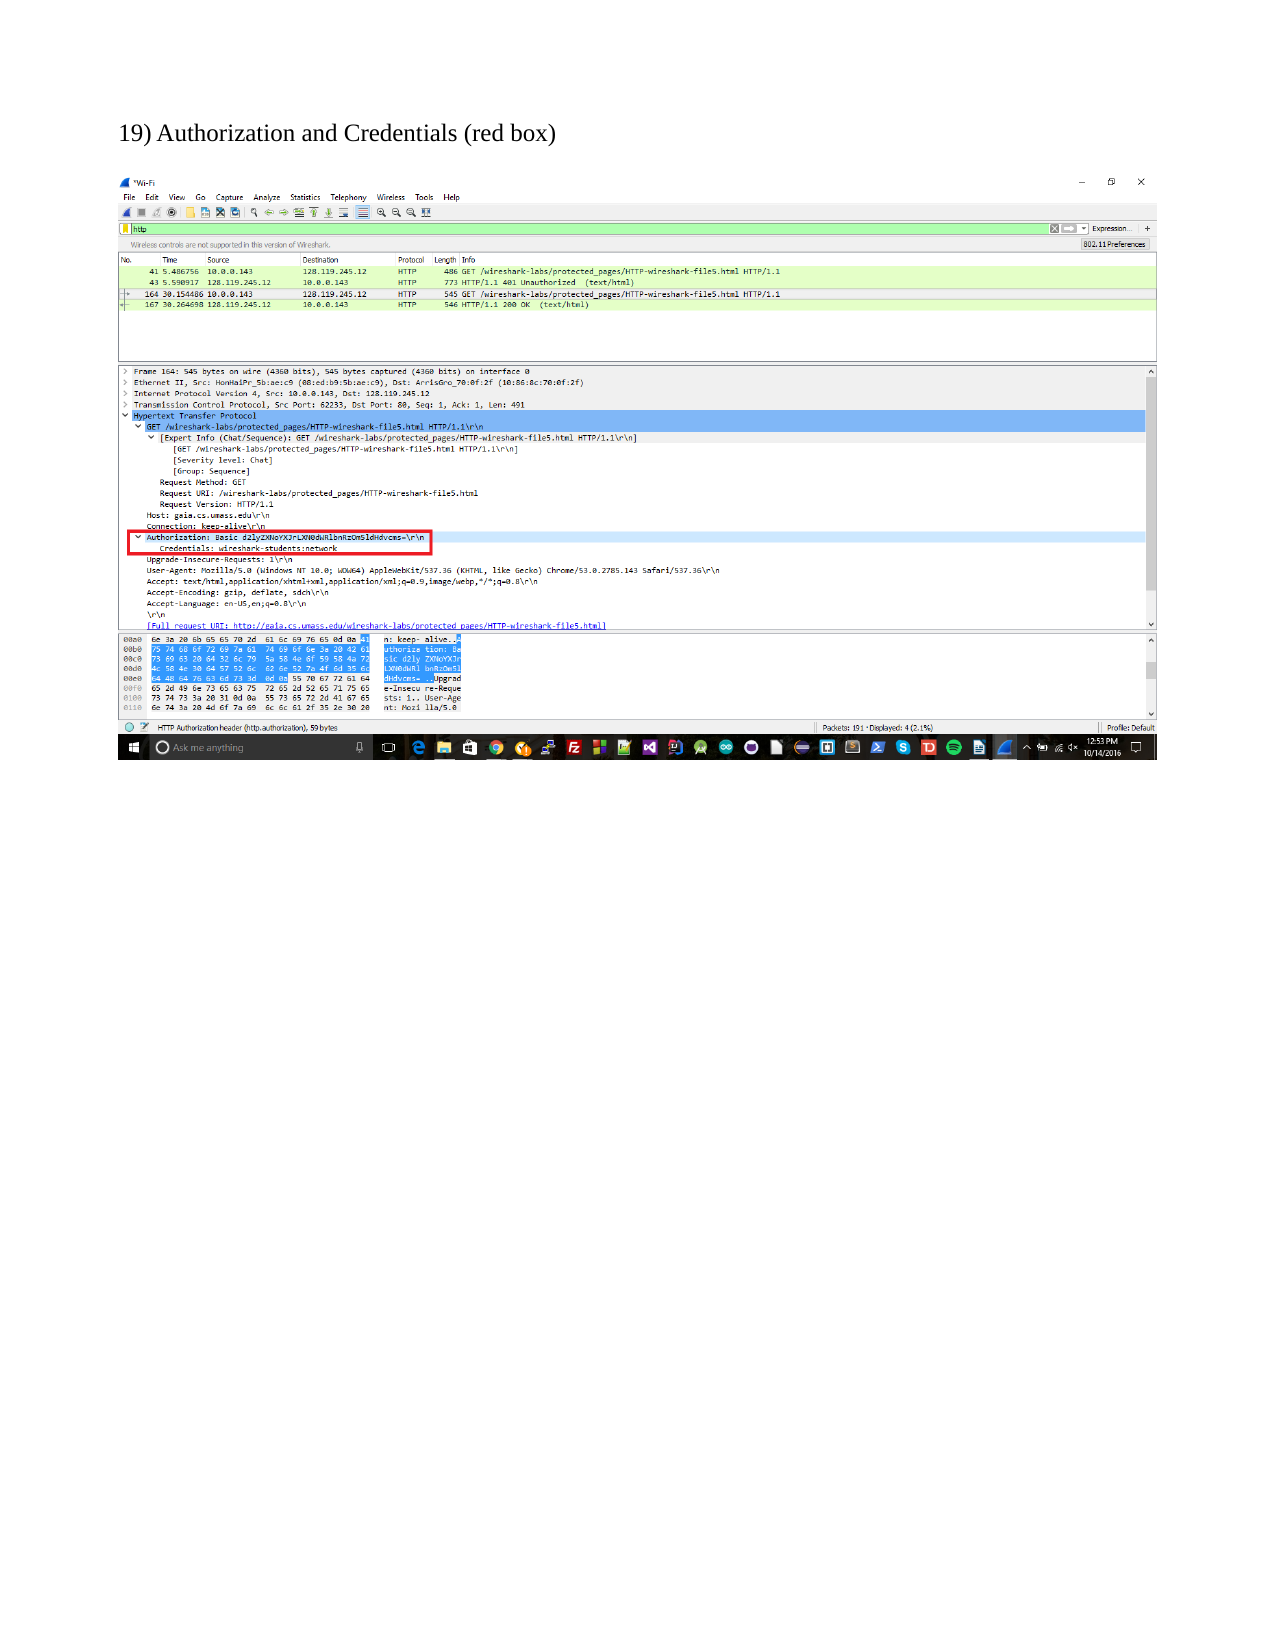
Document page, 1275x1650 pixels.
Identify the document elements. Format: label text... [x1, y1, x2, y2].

text 19) Authorization and Credentials (red box) [118, 118, 1157, 147]
picture [118, 175, 1157, 760]
